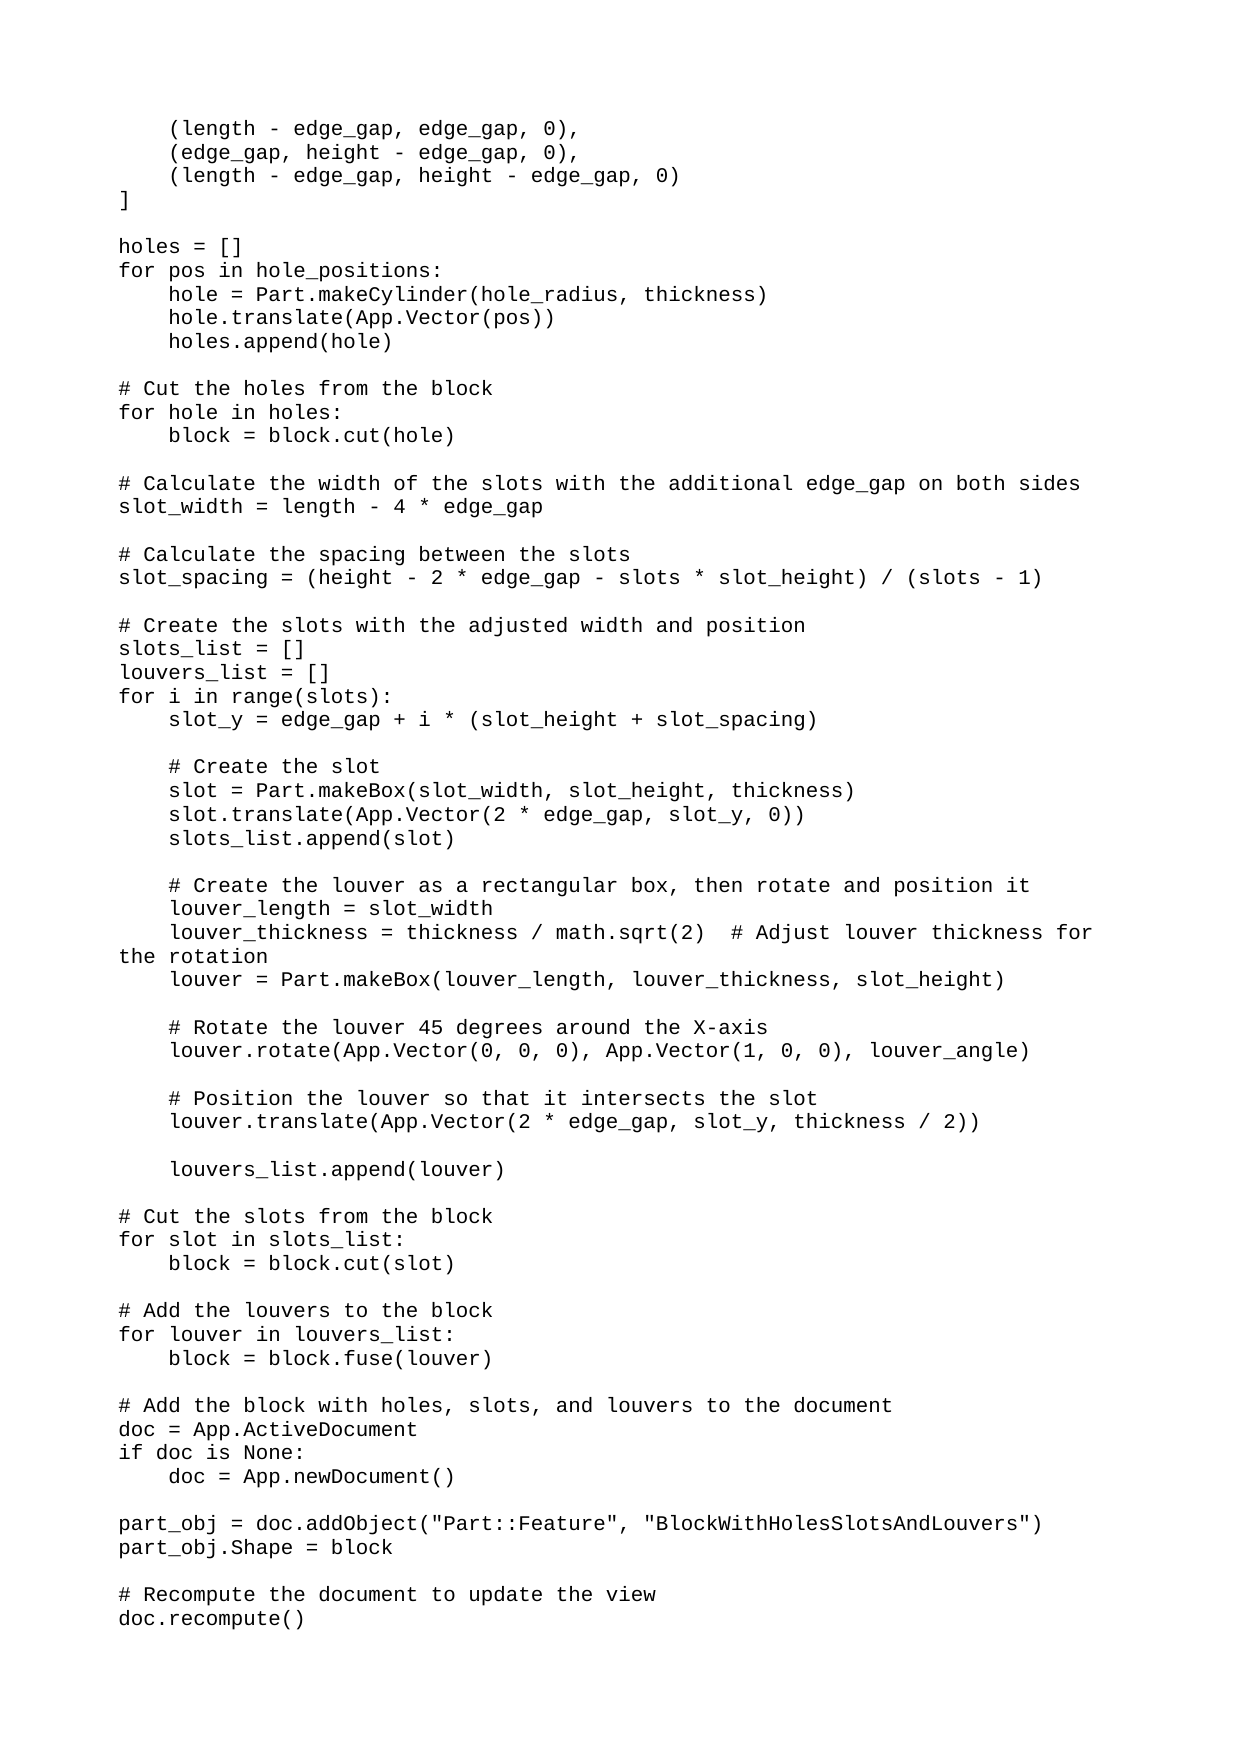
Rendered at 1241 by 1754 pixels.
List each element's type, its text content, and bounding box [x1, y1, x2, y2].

text (length - edge_gap, height - edge_gap, 0) [118, 165, 1122, 189]
text louver.translate(App.Vector(2 * edge_gap, slot_y, thickness / 2)) [118, 1111, 1122, 1135]
text ] [118, 189, 1122, 213]
text # Create the slots with the adjusted width and position [118, 615, 1122, 638]
text hole = Part.makeCylinder(hole_radius, thickness) [118, 284, 1122, 307]
text if doc is None: [118, 1442, 1122, 1466]
text slot_y = edge_gap + i * (slot_height + slot_spacing) [118, 709, 1122, 733]
text louver.rotate(App.Vector(0, 0, 0), App.Vector(1, 0, 0), louver_angle) [118, 1040, 1122, 1064]
text holes = [] [118, 236, 1122, 260]
text holes.append(hole) [118, 331, 1122, 354]
text slot_spacing = (height - 2 * edge_gap - slots * slot_height) / (slots - 1) [118, 567, 1122, 591]
text # Recompute the document to update the view [118, 1584, 1122, 1608]
text # Rotate the louver 45 degrees around the X-axis [118, 1017, 1122, 1040]
text for i in range(slots): [118, 686, 1122, 709]
text hole.translate(App.Vector(pos)) [118, 307, 1122, 331]
text # Cut the slots from the block [118, 1206, 1122, 1229]
text slot_width = length - 4 * edge_gap [118, 496, 1122, 520]
text slot = Part.makeBox(slot_width, slot_height, thickness) [118, 780, 1122, 804]
text for louver in louvers_list: [118, 1324, 1122, 1348]
text for pos in hole_positions: [118, 260, 1122, 284]
text # Create the louver as a rectangular box, then rotate and position it [118, 875, 1122, 898]
text slot.translate(App.Vector(2 * edge_gap, slot_y, 0)) [118, 804, 1122, 827]
text # Add the louvers to the block [118, 1300, 1122, 1324]
text (length - edge_gap, edge_gap, 0), [118, 118, 1122, 142]
text doc = App.ActiveDocument [118, 1419, 1122, 1442]
text louver_thickness = thickness / math.sqrt(2) # Adjust louver thickness for the rotation [118, 922, 1122, 969]
text slots_list.append(slot) [118, 827, 1122, 851]
text louver_length = slot_width [118, 898, 1122, 922]
text # Add the block with holes, slots, and louvers to the document [118, 1395, 1122, 1419]
text # Calculate the spacing between the slots [118, 544, 1122, 567]
text louvers_list = [] [118, 662, 1122, 686]
text louver = Part.makeBox(louver_length, louver_thickness, slot_height) [118, 969, 1122, 993]
text # Create the slot [118, 757, 1122, 780]
text for hole in holes: [118, 402, 1122, 426]
text block = block.fuse(louver) [118, 1348, 1122, 1371]
text (edge_gap, height - edge_gap, 0), [118, 142, 1122, 165]
text slots_list = [] [118, 638, 1122, 662]
text # Cut the holes from the block [118, 378, 1122, 402]
text block = block.cut(hole) [118, 426, 1122, 449]
text # Calculate the width of the slots with the additional edge_gap on both sides [118, 473, 1122, 496]
text doc.recompute() [118, 1608, 1122, 1631]
text for slot in slots_list: [118, 1229, 1122, 1253]
text louvers_list.append(louver) [118, 1158, 1122, 1182]
text block = block.cut(slot) [118, 1253, 1122, 1277]
text # Position the louver so that it intersects the slot [118, 1088, 1122, 1111]
text doc = App.newDocument() [118, 1466, 1122, 1489]
text part_obj.Shape = block [118, 1537, 1122, 1561]
text part_obj = doc.addObject("Part::Feature", "BlockWithHolesSlotsAndLouvers") [118, 1513, 1122, 1537]
